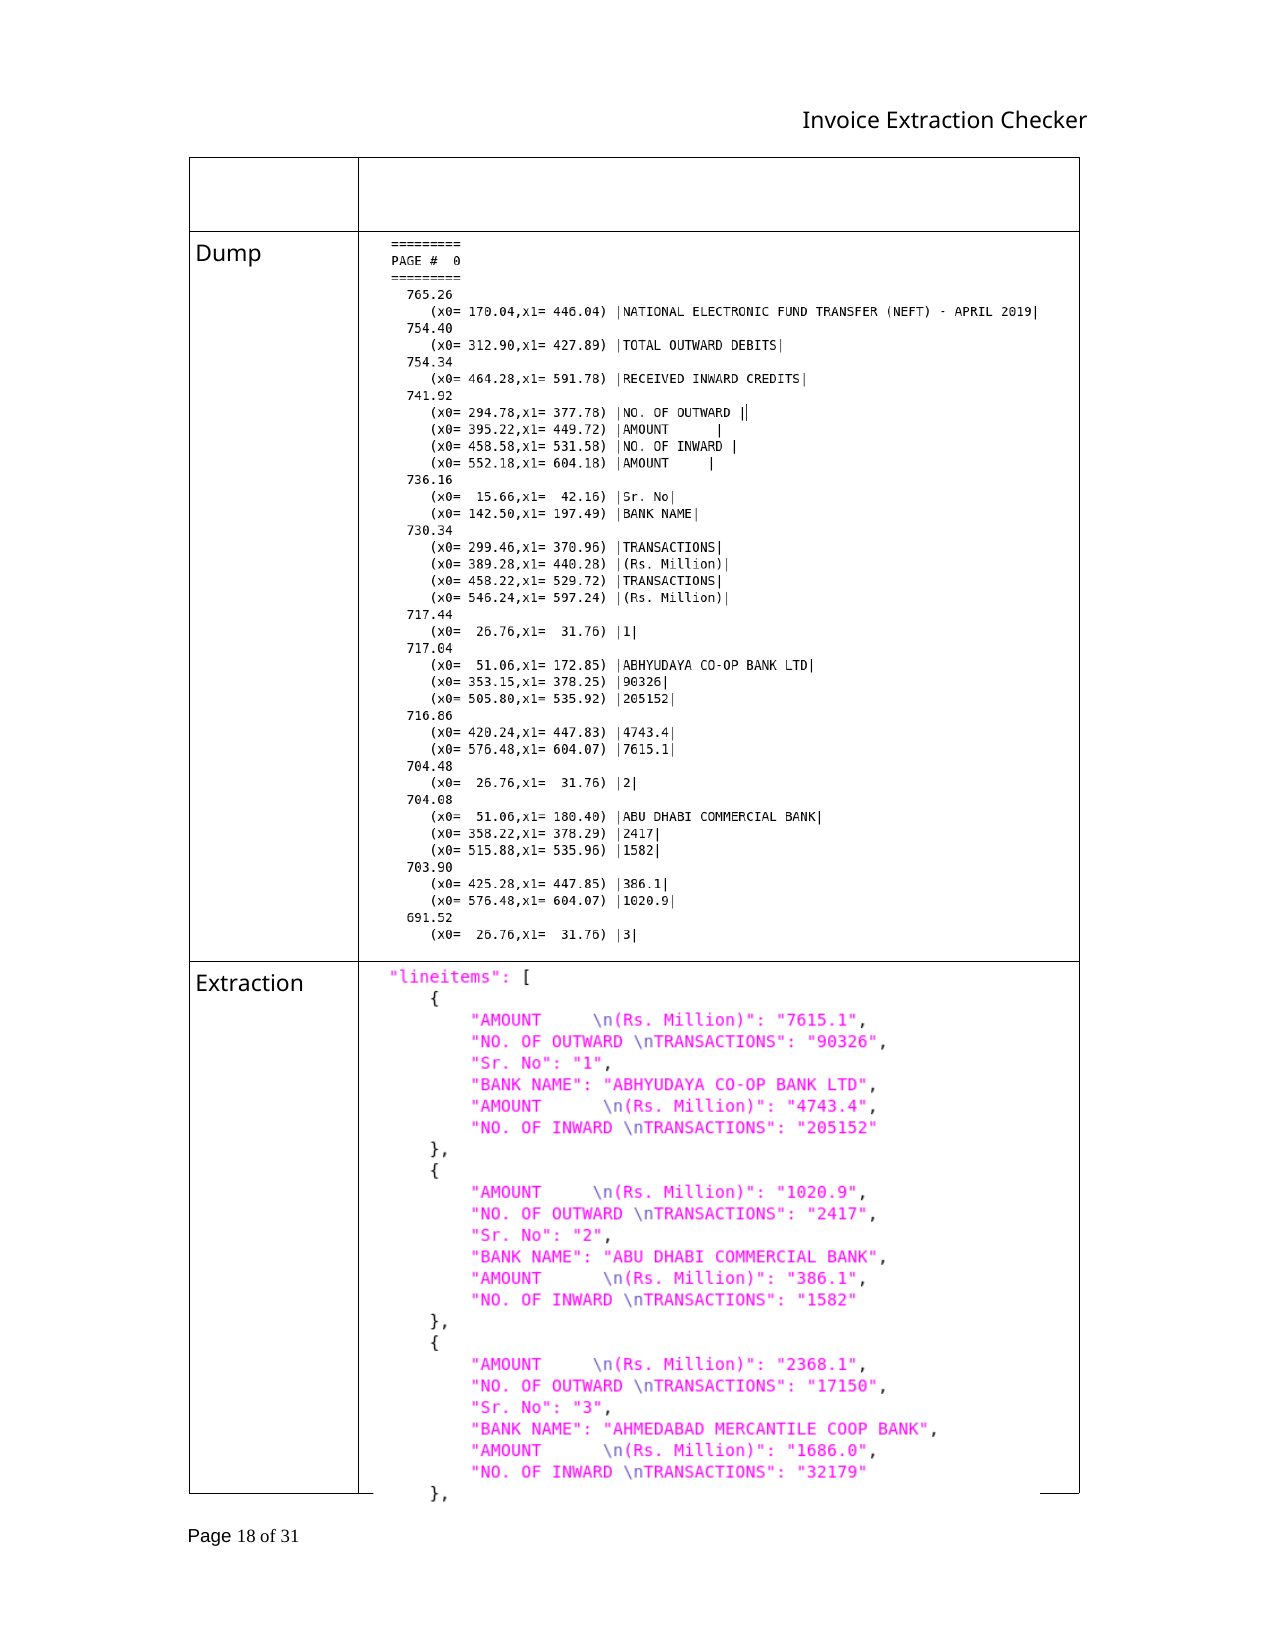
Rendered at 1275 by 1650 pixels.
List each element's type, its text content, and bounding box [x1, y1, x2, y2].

picture [389, 236, 1040, 945]
table_cell Extraction [190, 962, 358, 1492]
table_cell [359, 962, 1079, 1492]
table_cell [359, 158, 1079, 231]
table_cell Dump [190, 232, 358, 961]
table_cell [190, 158, 358, 231]
table_cell [359, 232, 1079, 961]
picture [373, 966, 1040, 1504]
